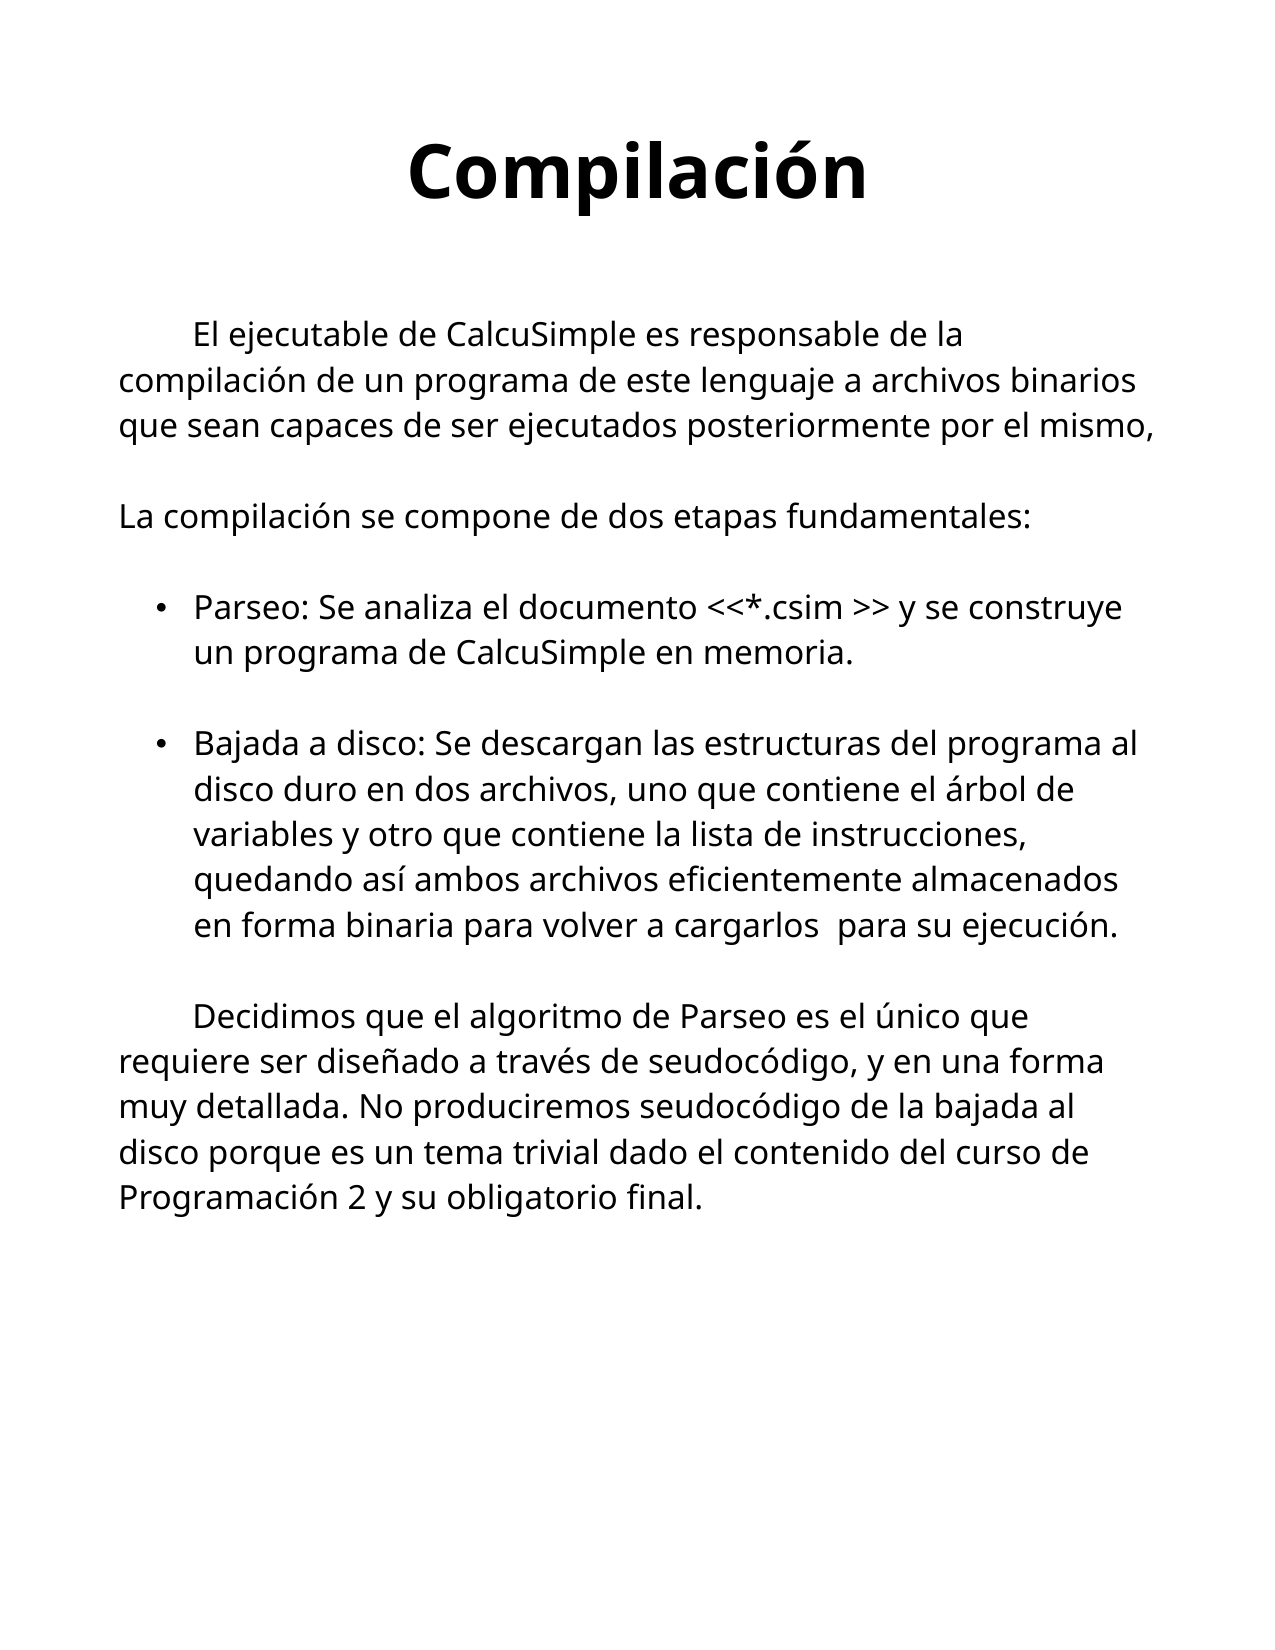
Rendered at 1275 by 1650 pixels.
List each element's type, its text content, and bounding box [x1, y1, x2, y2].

list Bajada a disco: Se descargan las estructuras del programa al disco duro en dos archivos, uno que contiene el árbol de variables y otro que contiene la lista de instrucciones, quedando así ambos archivos eficientemente almacenados en forma binaria para volver a cargarlos para su ejecución. [156, 720, 1157, 947]
text La compilación se compone de dos etapas fundamentales: [118, 493, 1157, 538]
text El ejecutable de CalcuSimple es responsable de la compilación de un programa de este lenguaje a archivos binarios que sean capaces de ser ejecutados posteriormente por el mismo, [118, 311, 1157, 447]
list Parseo: Se analiza el documento <<*.csim >> y se construye un programa de CalcuSimple en memoria. [156, 584, 1157, 674]
text Compilación [118, 118, 1157, 220]
text Decidimos que el algoritmo de Parseo es el único que requiere ser diseñado a través de seudocódigo, y en una forma muy detallada. No produciremos seudocódigo de la bajada al disco porque es un tema trivial dado el contenido del curso de Programación 2 y su obligatorio final. [118, 992, 1157, 1219]
